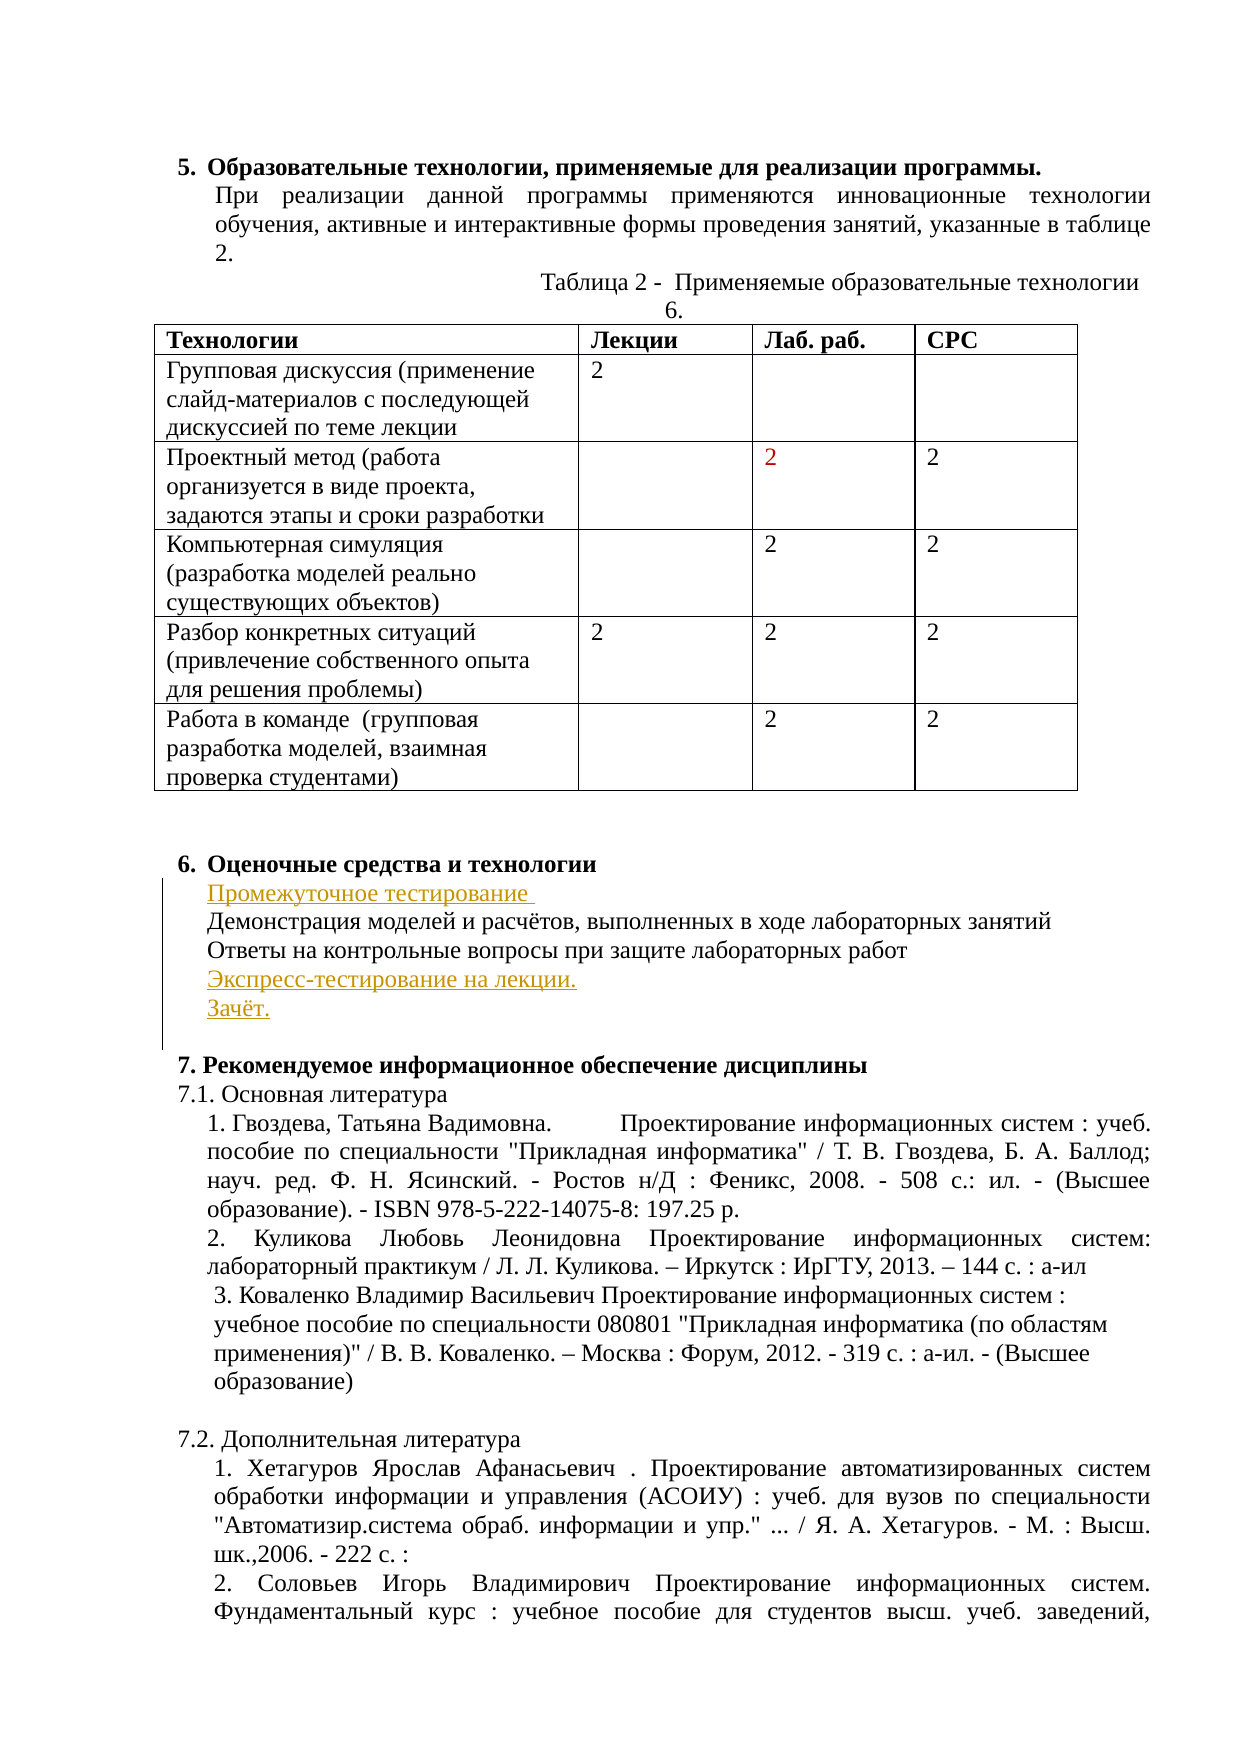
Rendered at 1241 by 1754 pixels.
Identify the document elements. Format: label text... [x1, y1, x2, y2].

table_cell [753, 355, 914, 441]
table_cell [579, 704, 752, 790]
text 7.1. Основная литература [177, 1079, 1152, 1108]
table_cell Проектный метод (работа организуется в виде проекта, задаются этапы и сроки разработки [155, 442, 578, 528]
text Экспресс-тестирование на лекции. [207, 964, 1152, 993]
table_cell [916, 355, 1077, 441]
table_cell 2 [579, 617, 752, 703]
table_cell Работа в команде (групповая разработка моделей, взаимная проверка студентами) [155, 704, 578, 790]
table_cell [579, 530, 752, 616]
table_cell 2 [916, 530, 1077, 616]
table_cell [579, 442, 752, 528]
text 3. Коваленко Владимир Васильевич Проектирование информационных систем : учебное пособие по специальности 080801 "Прикладная информатика (по областям применения)" / В. В. Коваленко. – Москва : Форум, 2012. - 319 с. : a-ил. - (Высшее образование) [213, 1280, 1152, 1395]
text 2. Соловьев Игорь Владимирович Проектирование информационных систем. Фундаментальный курс : учебное пособие для студентов высш. учеб. заведений, [213, 1568, 1152, 1625]
table_cell 2 [753, 530, 914, 616]
table_cell Компьютерная симуляция (разработка моделей реально существующих объектов) [155, 530, 578, 616]
text 7. Рекомендуемое информационное обеспечение дисциплины [177, 1050, 1152, 1079]
table_cell 2 [579, 355, 752, 441]
table_cell 2 [753, 617, 914, 703]
text 2. Куликова Любовь Леонидовна Проектирование информационных систем: лабораторный практикум / Л. Л. Куликова. – Иркутск : ИрГТУ, 2013. – 144 с. : a-ил [207, 1223, 1152, 1280]
list Образовательные технологии, применяемые для реализации программы. [177, 152, 1152, 180]
table_cell 2 [916, 442, 1077, 528]
text При реализации данной программы применяются инновационные технологии обучения, активные и интерактивные формы проведения занятий, указанные в таблице 2. [215, 180, 1152, 267]
table_header Лаб. раб. [753, 325, 914, 354]
text Ответы на контрольные вопросы при защите лабораторных работ [207, 935, 1152, 964]
table_cell 2 [916, 617, 1077, 703]
table_header Лекции [579, 325, 752, 354]
text 1. Хетагуров Ярослав Афанасьевич . Проектирование автоматизированных систем обработки информации и управления (АСОИУ) : учеб. для вузов по специальности "Автоматизир.система обраб. информации и упр." ... / Я. А. Хетагуров. - М. : Высш. шк.,2006. - 222 с. : [213, 1453, 1152, 1568]
table_cell Групповая дискуссия (применение слайд-материалов с последующей дискуссией по теме лекции [155, 355, 578, 441]
text Зачёт. [207, 993, 1152, 1021]
table_header СРС [916, 325, 1077, 354]
table_cell Разбор конкретных ситуаций (привлечение собственного опыта для решения проблемы) [155, 617, 578, 703]
table_cell 2 [753, 442, 914, 528]
text Промежуточное тестирование [207, 878, 1152, 906]
table_cell 2 [916, 704, 1077, 790]
text Таблица 2 - Применяемые образовательные технологии [215, 267, 1152, 295]
text 7.2. Дополнительная литература [177, 1424, 1152, 1453]
list Оценочные средства и технологии [177, 849, 1152, 878]
text Демонстрация моделей и расчётов, выполненных в ходе лабораторных занятий [207, 906, 1152, 935]
table_header Технологии [155, 325, 578, 354]
table_cell 2 [753, 704, 914, 790]
text 1. Гвоздева, Татьяна Вадимовна. Проектирование информационных систем : учеб. пособие по специальности "Прикладная информатика" / Т. В. Гвоздева, Б. А. Баллод; науч. ред. Ф. Н. Ясинский. - Ростов н/Д : Феникс, 2008. - 508 с.: ил. - (Высшее образование). - ISBN 978-5-222-14075-8: 197.25 р. [207, 1108, 1152, 1223]
